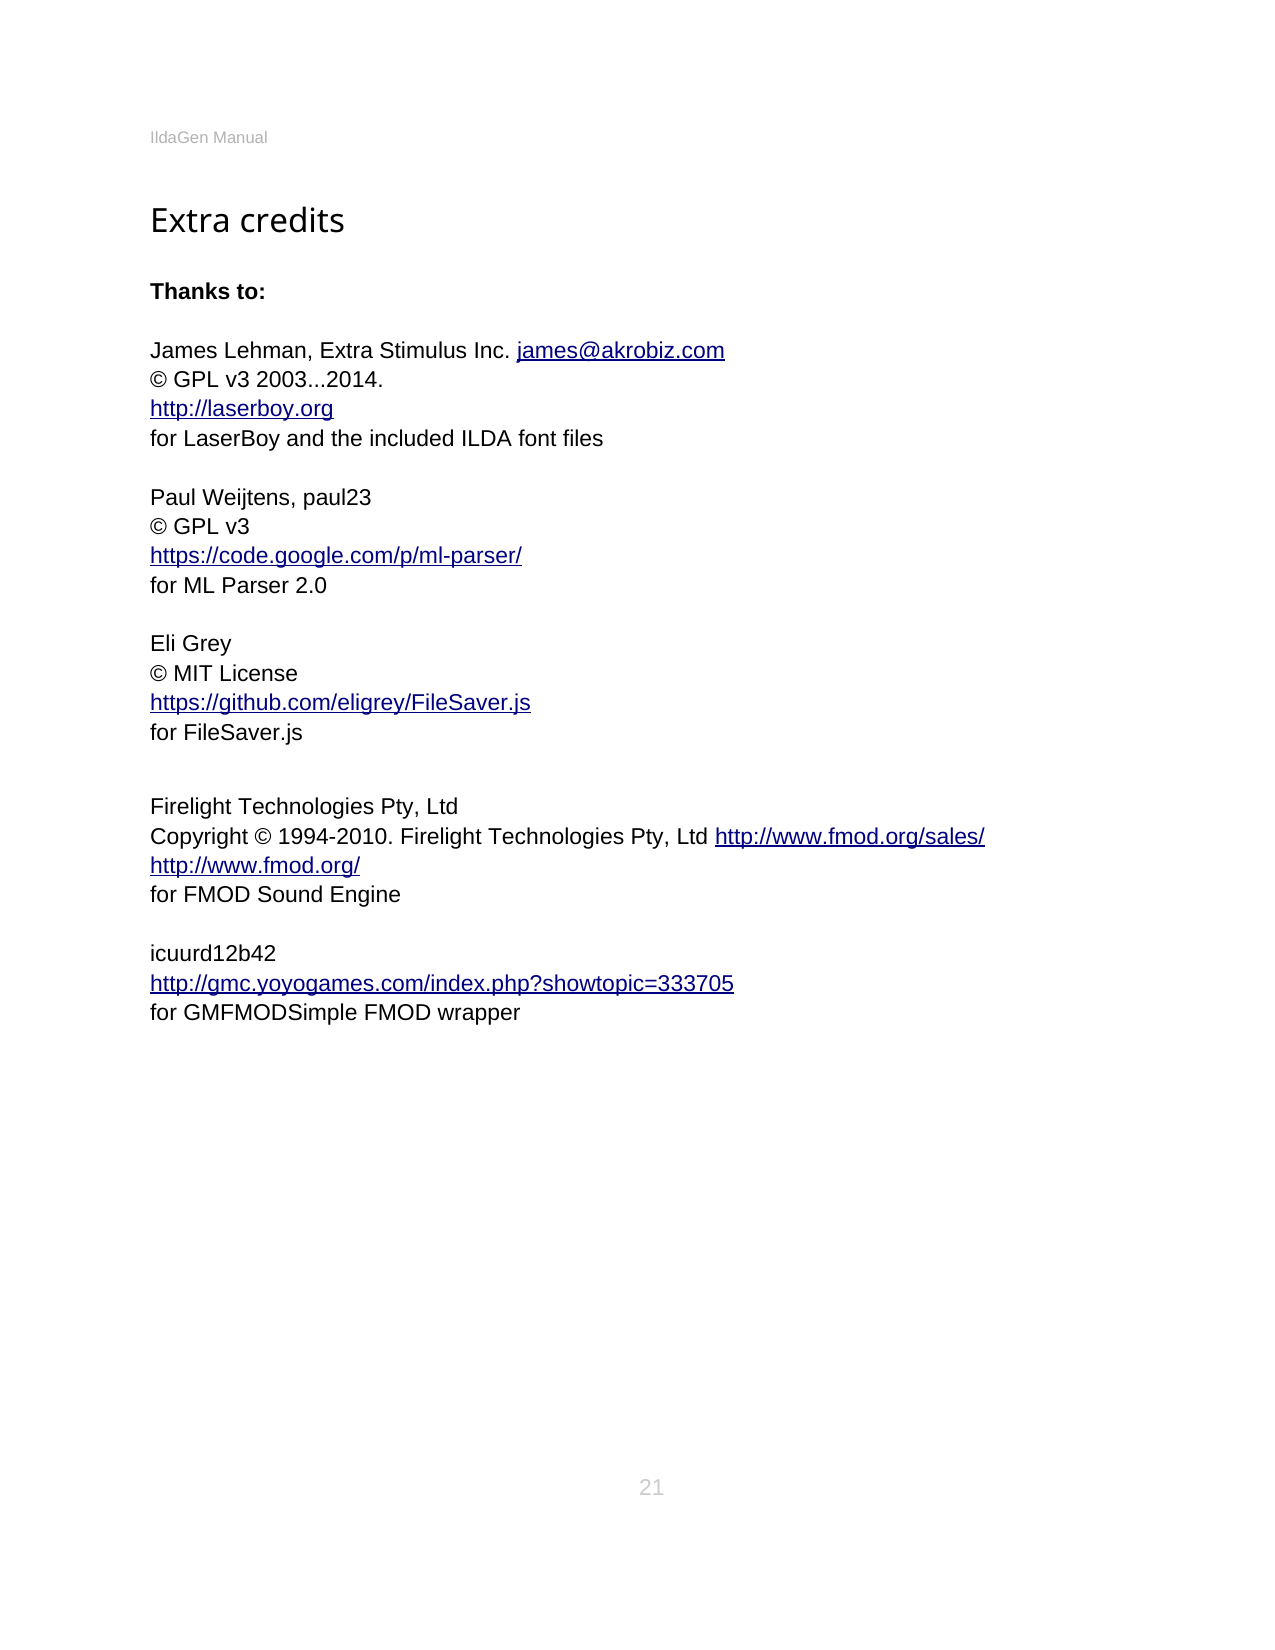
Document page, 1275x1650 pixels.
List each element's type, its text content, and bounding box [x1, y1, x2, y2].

text © MIT License [150, 661, 1153, 686]
text http://laserboy.org [150, 396, 1153, 422]
text © GPL v3 [150, 514, 1153, 539]
text for GMFMODSimple FMOD wrapper [150, 999, 1153, 1025]
text James Lehman, Extra Stimulus Inc. james@akrobiz.com [150, 337, 1153, 363]
text © GPL v3 2003...2014. [150, 367, 1153, 392]
text for ML Parser 2.0 [150, 572, 1153, 598]
text Eli Grey [150, 631, 1153, 657]
text Paul Weijtens, paul23 [150, 484, 1153, 510]
text http://www.fmod.org/ [150, 853, 1153, 878]
text Firelight Technologies Pty, Ltd [150, 794, 1153, 819]
text for FileSaver.js [150, 719, 1153, 745]
text http://gmc.yoyogames.com/index.php?showtopic=333705 [150, 970, 1153, 996]
text icuurd12b42 [150, 941, 1153, 966]
text https://code.google.com/p/ml-parser/ [150, 543, 1153, 569]
text https://github.com/eligrey/FileSaver.js [150, 690, 1153, 716]
text Copyright © 1994-2010. Firelight Technologies Pty, Ltd http://www.fmod.org/sales/ [150, 823, 1153, 849]
subtitle Extra credits [150, 197, 1153, 242]
text Thanks to: [150, 279, 1153, 304]
text for LaserBoy and the included ILDA font files [150, 426, 1153, 451]
text for FMOD Sound Engine [150, 882, 1153, 908]
